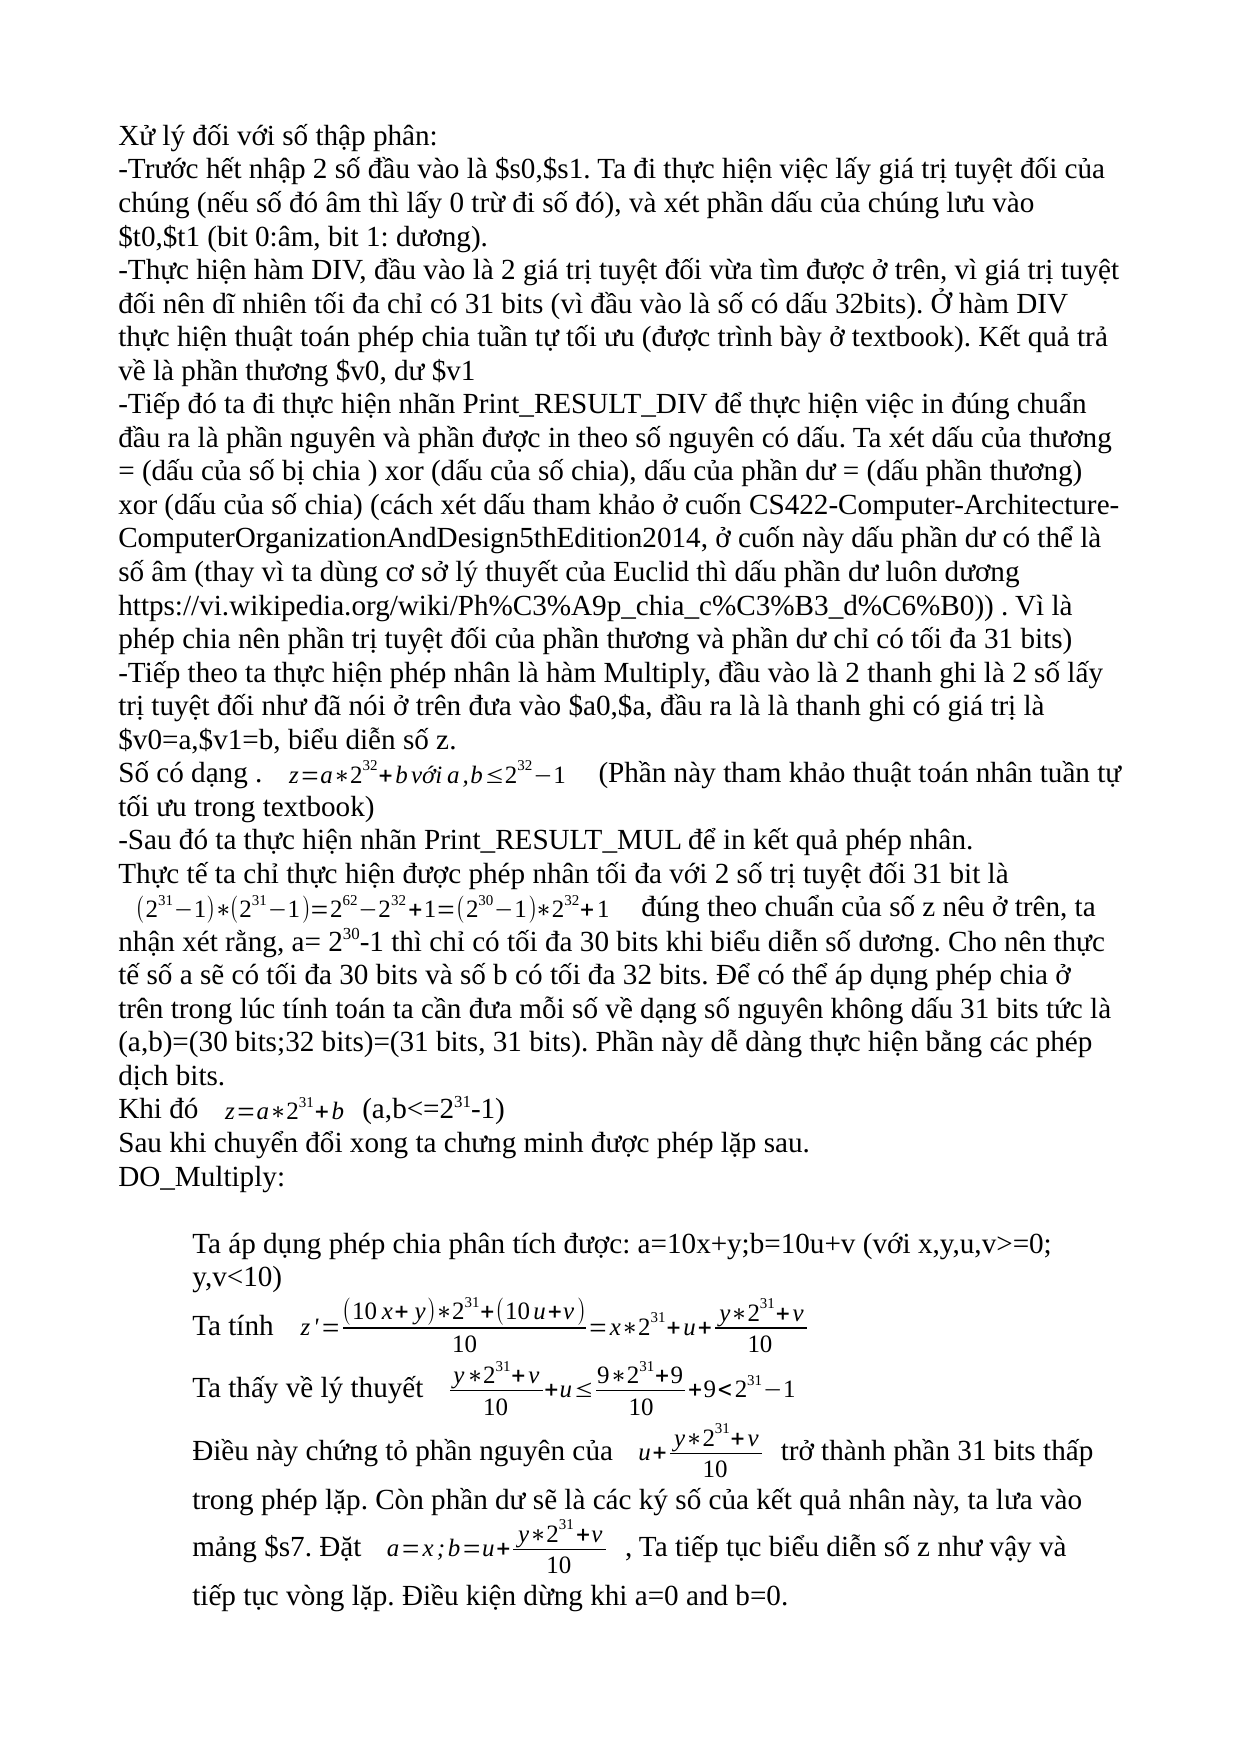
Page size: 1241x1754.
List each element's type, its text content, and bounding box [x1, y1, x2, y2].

text Ta thấy về lý thuyết [118, 1357, 1122, 1420]
text -Tiếp theo ta thực hiện phép nhân là hàm Multiply, đầu vào là 2 thanh ghi là 2 số lấy trị tuyệt đối như đã nói ở trên đưa vào $a0,$a, đầu ra là là thanh ghi có giá trị là $v0=a,$v1=b, biểu diễn số z. [118, 655, 1122, 755]
text Xử lý đối với số thập phân: [118, 118, 1122, 152]
text đúng theo chuẩn của số z nêu ở trên, ta nhận xét rằng, a= 230-1 thì chỉ có tối đa 30 bits khi biểu diễn số dương. Cho nên thực tế số a sẽ có tối đa 30 bits và số b có tối đa 32 bits. Để có thể áp dụng phép chia ở trên trong lúc tính toán ta cần đưa mỗi số về dạng số nguyên không dấu 31 bits tức là (a,b)=(30 bits;32 bits)=(31 bits, 31 bits). Phần này dễ dàng thực hiện bằng các phép dịch bits. [118, 889, 1122, 1092]
text Sau khi chuyển đổi xong ta chưng minh được phép lặp sau. [118, 1125, 1122, 1159]
text -Thực hiện hàm DIV, đầu vào là 2 giá trị tuyệt đối vừa tìm được ở trên, vì giá trị tuyệt đối nên dĩ nhiên tối đa chỉ có 31 bits (vì đầu vào là số có dấu 32bits). Ở hàm DIV thực hiện thuật toán phép chia tuần tự tối ưu (được trình bày ở textbook). Kết quả trả về là phần thương $v0, dư $v1 [118, 252, 1122, 386]
text DO_Multiply: [118, 1159, 1122, 1192]
text Thực tế ta chỉ thực hiện được phép nhân tối đa với 2 số trị tuyệt đối 31 bit là [118, 856, 1122, 889]
text Khi đó (a,b<=231-1) [118, 1092, 1122, 1125]
text trong phép lặp. Còn phần dư sẽ là các ký số của kết quả nhân này, ta lưa vào mảng $s7. Đặt , Ta tiếp tục biểu diễn số z như vậy và [118, 1482, 1122, 1578]
text -Trước hết nhập 2 số đầu vào là $s0,$s1. Ta đi thực hiện việc lấy giá trị tuyệt đối của chúng (nếu số đó âm thì lấy 0 trừ đi số đó), và xét phần dấu của chúng lưu vào $t0,$t1 (bit 0:âm, bit 1: dương). [118, 152, 1122, 252]
text Ta tính [118, 1293, 1122, 1357]
text -Sau đó ta thực hiện nhãn Print_RESULT_MUL để in kết quả phép nhân. [118, 822, 1122, 856]
text Số có dạng . (Phần này tham khảo thuật toán nhân tuần tự tối ưu trong textbook) [118, 755, 1122, 822]
text Điều này chứng tỏ phần nguyên của trở thành phần 31 bits thấp [118, 1420, 1122, 1482]
text Ta áp dụng phép chia phân tích được: a=10x+y;b=10u+v (với x,y,u,v>=0; y,v<10) [118, 1226, 1122, 1293]
text -Tiếp đó ta đi thực hiện nhãn Print_RESULT_DIV để thực hiện việc in đúng chuẩn đầu ra là phần nguyên và phần được in theo số nguyên có dấu. Ta xét dấu của thương = (dấu của số bị chia ) xor (dấu của số chia), dấu của phần dư = (dấu phần thương) xor (dấu của số chia) (cách xét dấu tham khảo ở cuốn CS422-Computer-Architecture-ComputerOrganizationAndDesign5thEdition2014, ở cuốn này dấu phần dư có thể là số âm (thay vì ta dùng cơ sở lý thuyết của Euclid thì dấu phần dư luôn dương https://vi.wikipedia.org/wiki/Ph%C3%A9p_chia_c%C3%B3_d%C6%B0)) . Vì là phép chia nên phần trị tuyệt đối của phần thương và phần dư chỉ có tối đa 31 bits) [118, 386, 1122, 655]
text tiếp tục vòng lặp. Điều kiện dừng khi a=0 and b=0. [118, 1578, 1122, 1612]
